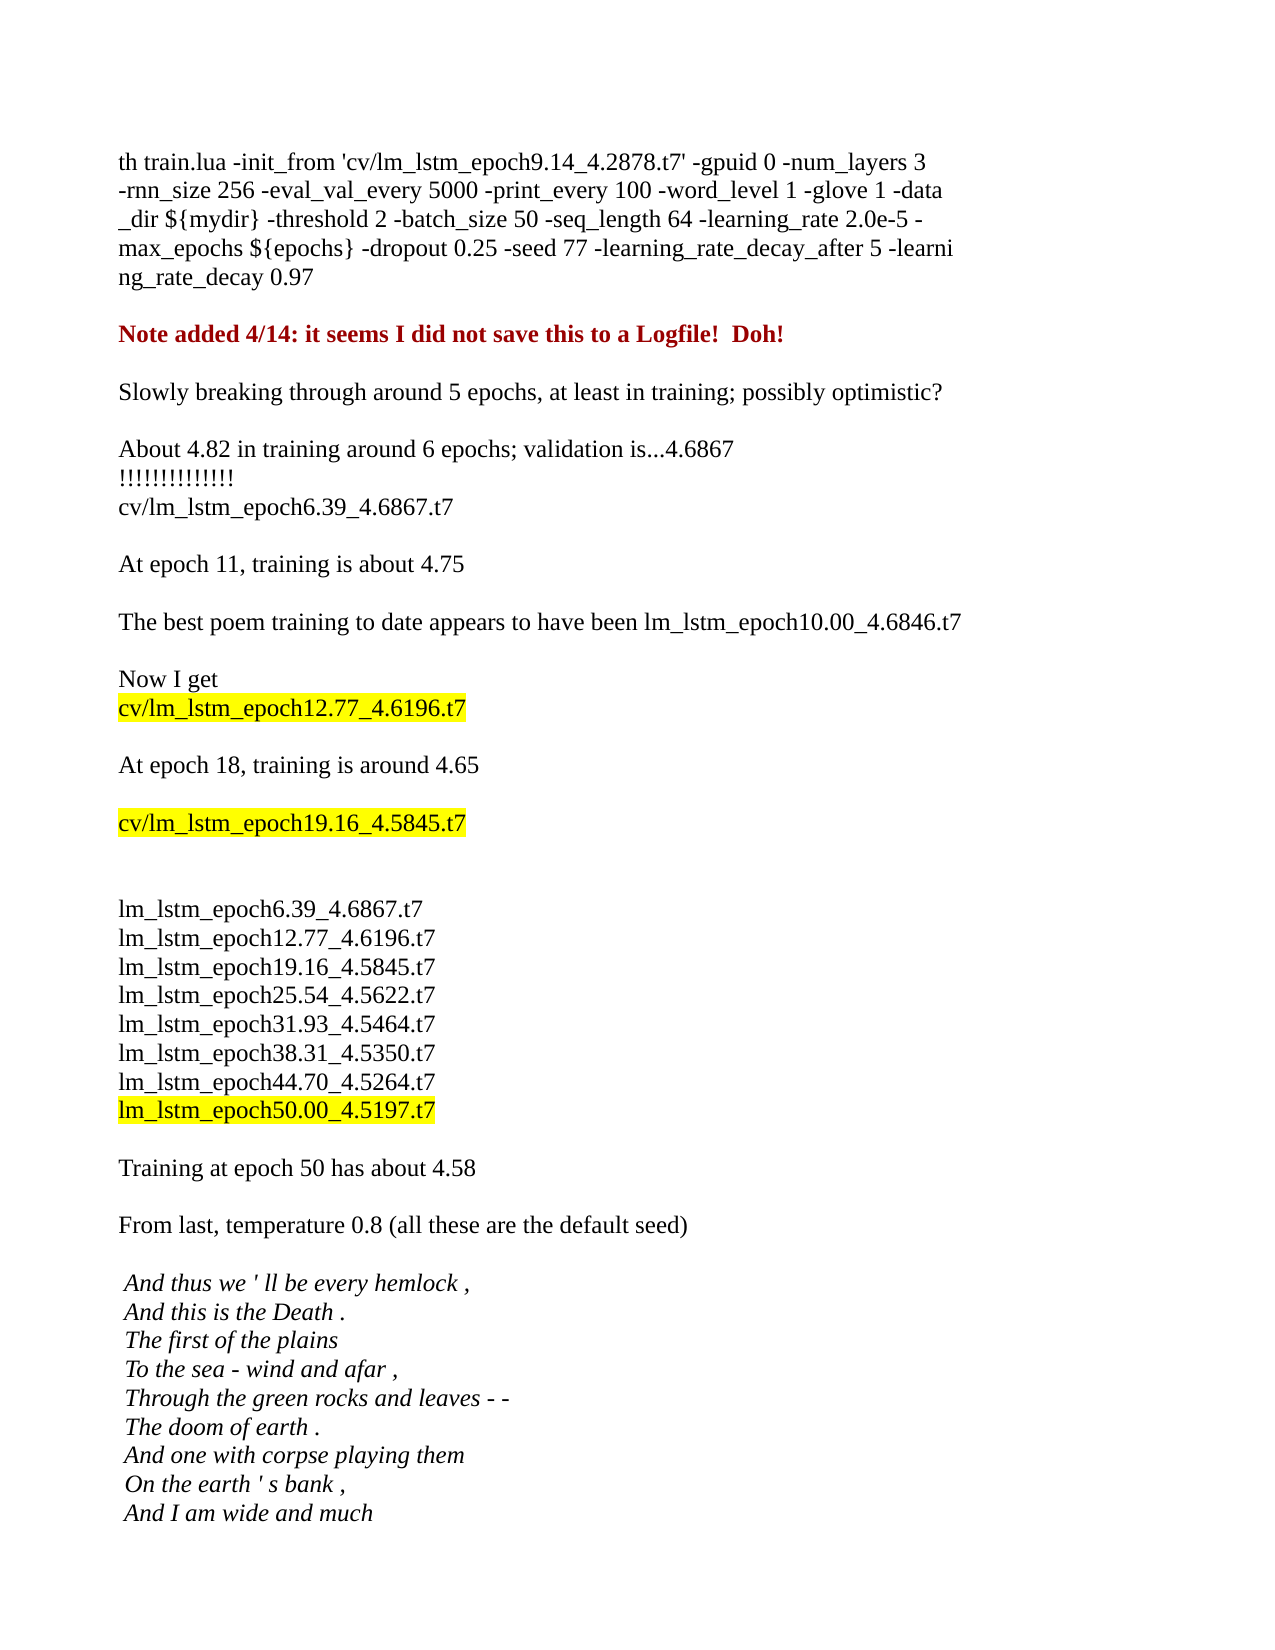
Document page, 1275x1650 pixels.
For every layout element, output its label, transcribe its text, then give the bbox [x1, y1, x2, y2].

text And this is the Death . [118, 1297, 1157, 1326]
text cv/lm_lstm_epoch12.77_4.6196.t7 [118, 693, 1157, 722]
text To the sea - wind and afar , [118, 1354, 1157, 1383]
text cv/lm_lstm_epoch6.39_4.6867.t7 [118, 492, 1157, 521]
text And one with corpse playing them [118, 1441, 1157, 1469]
text Now I get [118, 664, 1157, 693]
text At epoch 11, training is about 4.75 [118, 549, 1157, 578]
text At epoch 18, training is around 4.65 [118, 751, 1157, 779]
text !!!!!!!!!!!!!! [118, 463, 1157, 492]
text From last, temperature 0.8 (all these are the default seed) [118, 1211, 1157, 1239]
text On the earth ' s bank , [118, 1469, 1157, 1498]
text lm_lstm_epoch31.93_4.5464.t7 [118, 1009, 1157, 1038]
text Training at epoch 50 has about 4.58 [118, 1153, 1157, 1182]
text lm_lstm_epoch6.39_4.6867.t7 [118, 894, 1157, 923]
text About 4.82 in training around 6 epochs; validation is...4.6867 [118, 434, 1157, 463]
text lm_lstm_epoch38.31_4.5350.t7 [118, 1038, 1157, 1067]
text lm_lstm_epoch25.54_4.5622.t7 [118, 981, 1157, 1009]
text The first of the plains [118, 1326, 1157, 1354]
text And thus we ' ll be every hemlock , [118, 1268, 1157, 1297]
text th train.lua -init_from 'cv/lm_lstm_epoch9.14_4.2878.t7' -gpuid 0 -num_layers 3 [118, 147, 1157, 176]
text lm_lstm_epoch19.16_4.5845.t7 [118, 952, 1157, 981]
text _dir ${mydir} -threshold 2 -batch_size 50 -seq_length 64 -learning_rate 2.0e-5 - [118, 204, 1157, 233]
text And I am wide and much [118, 1498, 1157, 1527]
text -rnn_size 256 -eval_val_every 5000 -print_every 100 -word_level 1 -glove 1 -data [118, 176, 1157, 204]
text The doom of earth . [118, 1412, 1157, 1441]
text lm_lstm_epoch50.00_4.5197.t7 [118, 1096, 1157, 1124]
text max_epochs ${epochs} -dropout 0.25 -seed 77 -learning_rate_decay_after 5 -learni [118, 233, 1157, 262]
text Through the green rocks and leaves - - [118, 1383, 1157, 1412]
text ng_rate_decay 0.97 [118, 262, 1157, 291]
text Note added 4/14: it seems I did not save this to a Logfile! Doh! [118, 319, 1157, 348]
text Slowly breaking through around 5 epochs, at least in training; possibly optimistic? [118, 377, 1157, 406]
text lm_lstm_epoch44.70_4.5264.t7 [118, 1067, 1157, 1096]
text The best poem training to date appears to have been lm_lstm_epoch10.00_4.6846.t7 [118, 607, 1157, 636]
text cv/lm_lstm_epoch19.16_4.5845.t7 [118, 808, 1157, 837]
text lm_lstm_epoch12.77_4.6196.t7 [118, 923, 1157, 952]
